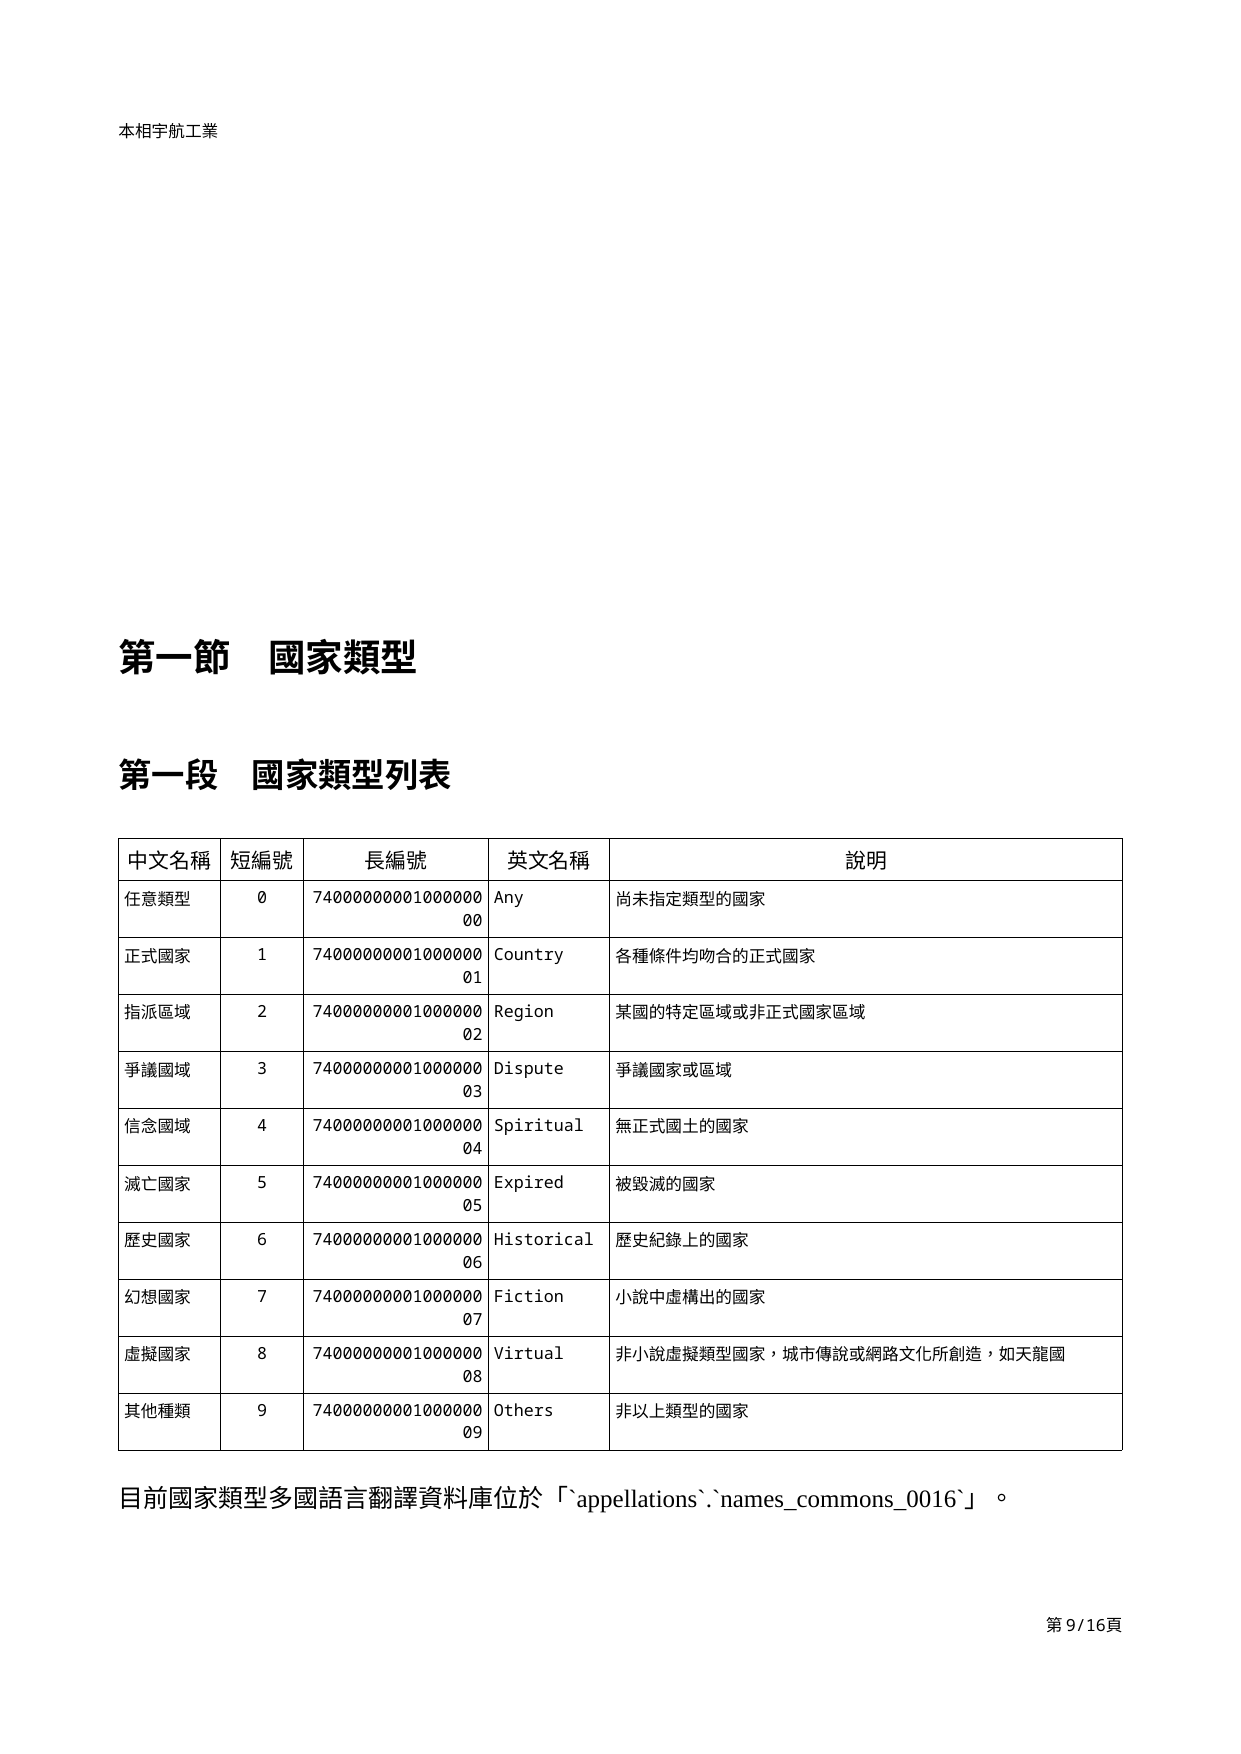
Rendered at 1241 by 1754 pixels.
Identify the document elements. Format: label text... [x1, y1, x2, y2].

table_cell Dispute [489, 1052, 609, 1108]
table_cell 7400000000100000008 [304, 1337, 488, 1393]
table_header 英文名稱 [489, 839, 609, 880]
table_header 說明 [610, 839, 1122, 880]
table_header 短編號 [221, 839, 303, 880]
table_cell 無正式國土的國家 [610, 1109, 1122, 1165]
table_cell 0 [221, 881, 303, 937]
table_cell 非以上類型的國家 [610, 1394, 1122, 1449]
table_cell 7400000000100000003 [304, 1052, 488, 1108]
subtitle 第一段 國家類型列表 [118, 748, 1122, 797]
table_cell Spiritual [489, 1109, 609, 1165]
table_cell 7400000000100000009 [304, 1394, 488, 1449]
table_cell Virtual [489, 1337, 609, 1393]
table_cell 5 [221, 1166, 303, 1222]
table_cell 非小說虛擬類型國家，城市傳說或網路文化所創造，如天龍國 [610, 1337, 1122, 1393]
table_cell 9 [221, 1394, 303, 1449]
table_cell 歷史紀錄上的國家 [610, 1223, 1122, 1279]
table_cell 7400000000100000000 [304, 881, 488, 937]
text 目前國家類型多國語言翻譯資料庫位於「`appellations`.`names_commons_0016`」。 [118, 1478, 1122, 1515]
table_cell 7400000000100000004 [304, 1109, 488, 1165]
table_cell Others [489, 1394, 609, 1449]
table_cell 爭議國家或區域 [610, 1052, 1122, 1108]
table_cell 滅亡國家 [119, 1166, 220, 1222]
table_cell 指派區域 [119, 995, 220, 1051]
table_cell Any [489, 881, 609, 937]
table_cell 歷史國家 [119, 1223, 220, 1279]
table_cell 4 [221, 1109, 303, 1165]
table_cell 1 [221, 938, 303, 994]
table_cell Fiction [489, 1280, 609, 1336]
table_cell 小說中虛構出的國家 [610, 1280, 1122, 1336]
table_header 長編號 [304, 839, 488, 880]
table_cell Expired [489, 1166, 609, 1222]
table_cell 幻想國家 [119, 1280, 220, 1336]
table_cell 8 [221, 1337, 303, 1393]
table_cell 正式國家 [119, 938, 220, 994]
subtitle 第一節 國家類型 [118, 628, 1122, 682]
table_header 中文名稱 [119, 839, 220, 880]
table_cell 7400000000100000006 [304, 1223, 488, 1279]
table_cell 7400000000100000005 [304, 1166, 488, 1222]
table_cell 信念國域 [119, 1109, 220, 1165]
table_cell Country [489, 938, 609, 994]
table_cell 7400000000100000007 [304, 1280, 488, 1336]
table_cell 任意類型 [119, 881, 220, 937]
table_cell 3 [221, 1052, 303, 1108]
table_cell 某國的特定區域或非正式國家區域 [610, 995, 1122, 1051]
table_cell 被毀滅的國家 [610, 1166, 1122, 1222]
table_cell Region [489, 995, 609, 1051]
table_cell 尚未指定類型的國家 [610, 881, 1122, 937]
table_cell 爭議國域 [119, 1052, 220, 1108]
table_cell Historical [489, 1223, 609, 1279]
table_cell 虛擬國家 [119, 1337, 220, 1393]
table_cell 2 [221, 995, 303, 1051]
table_cell 各種條件均吻合的正式國家 [610, 938, 1122, 994]
table_cell 6 [221, 1223, 303, 1279]
table_cell 7400000000100000002 [304, 995, 488, 1051]
table_cell 7400000000100000001 [304, 938, 488, 994]
table_cell 其他種類 [119, 1394, 220, 1449]
table_cell 7 [221, 1280, 303, 1336]
